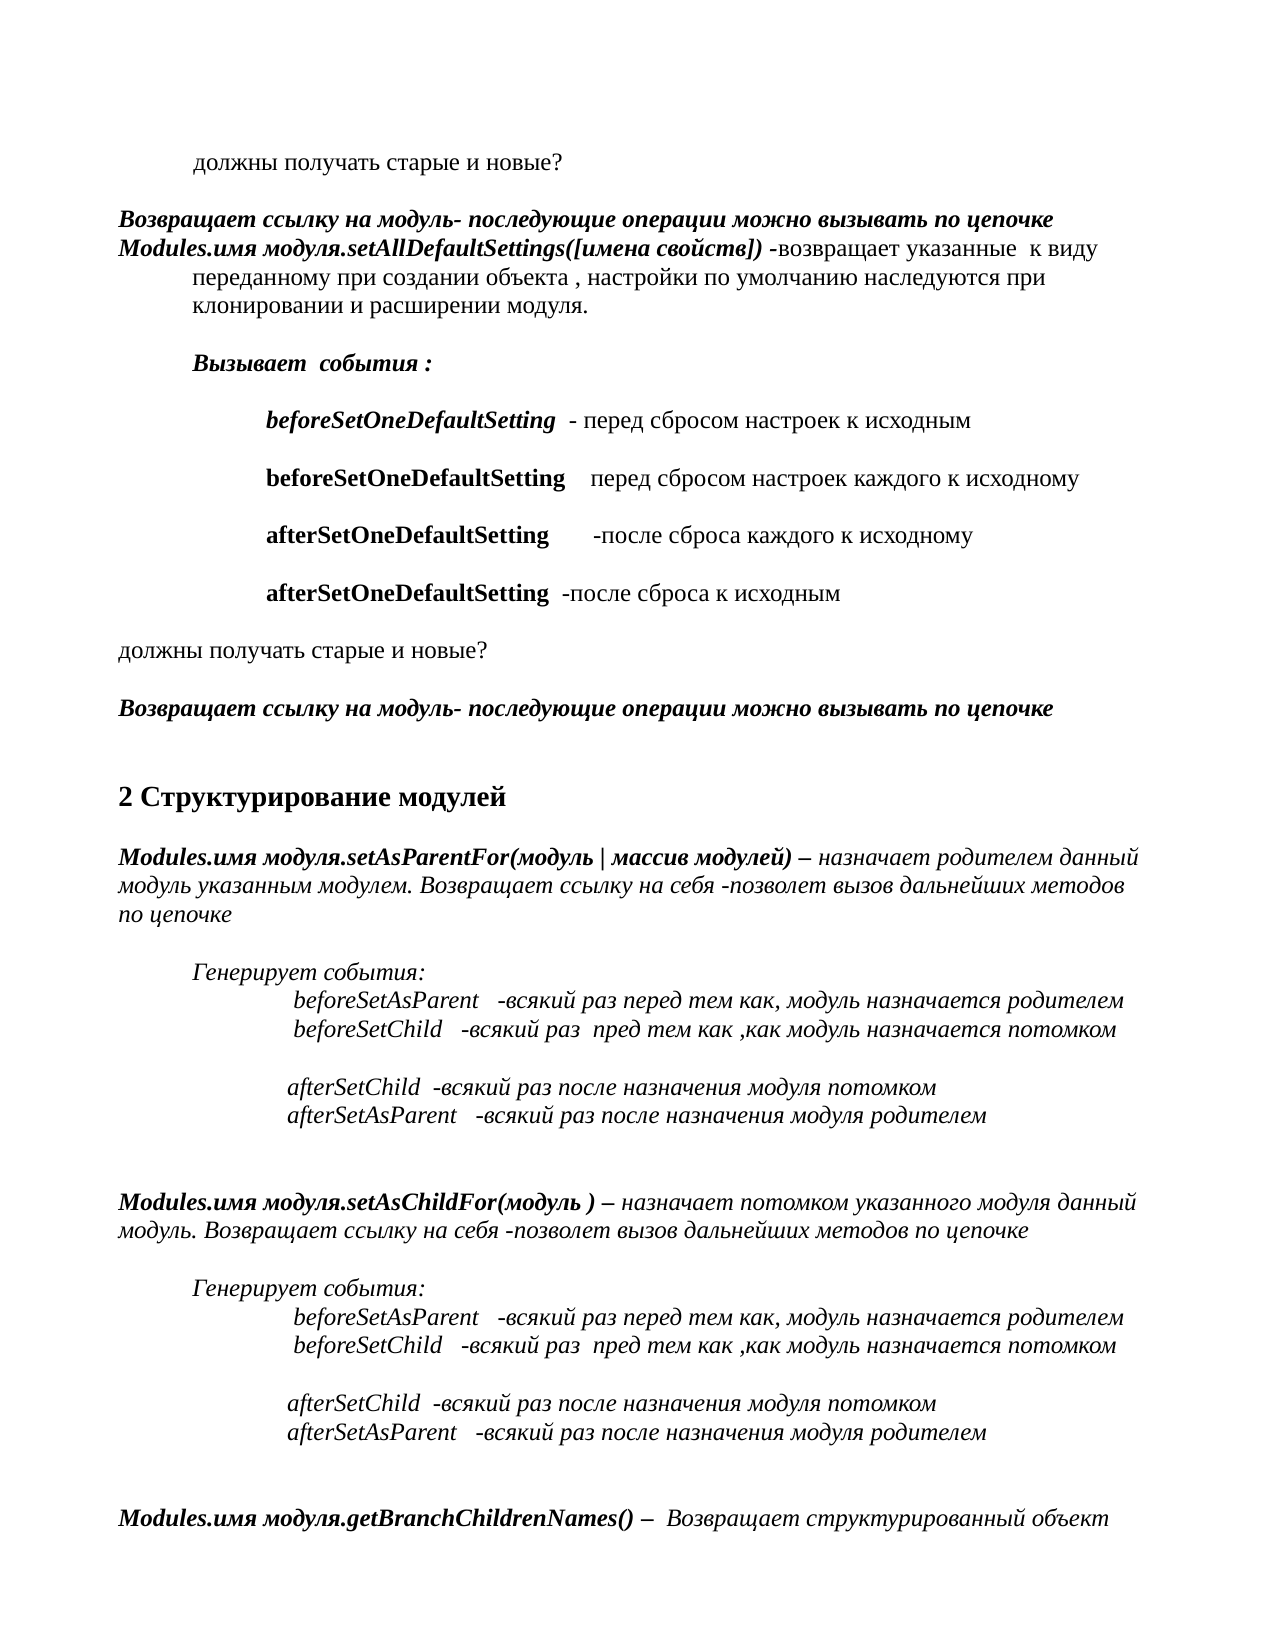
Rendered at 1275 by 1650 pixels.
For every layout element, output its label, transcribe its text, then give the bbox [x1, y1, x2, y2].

text Modules.имя модуля.setAsСhildFor(модуль ) – назначает потомком указанного модуля данный модуль. Возвращает ссылку на себя -позволет вызов дальнейших методов по цепочке Генерирует события: beforeSetAsParent -всякий раз перед тем как, модуль назначается родителем beforeSetСhild -всякий раз пред тем как ,как модуль назначается потомком [118, 1187, 1157, 1359]
text afterSetСhild -всякий раз после назначения модуля потомком afterSetAsParent -всякий раз после назначения модуля родителем [118, 1388, 1157, 1445]
text afterSetOneDefaultSetting -после сброса каждого к исходному afterSetOneDefaultSetting -после сброса к исходным должны получать старые и новые? [118, 521, 1157, 664]
text afterSetСhild -всякий раз после назначения модуля потомком afterSetAsParent -всякий раз после назначения модуля родителем [118, 1072, 1157, 1158]
text Возвращает ссылку на модуль- последующие операции можно вызывать по цепочке 2 Структурирование модулей Modules.имя модуля.setAsParentFor(модуль | массив модулей) – назначает родителем данный модуль указанным модулем. Возвращает ссылку на себя -позволет вызов дальнейших методов по цепочке Генерирует события: beforeSetAsParent -всякий раз перед тем как, модуль назначается родителем beforeSetСhild -всякий раз пред тем как ,как модуль назначается потомком [118, 693, 1157, 1043]
text beforeSetOneDefaultSetting - перед сбросом настроек к исходным [118, 406, 1157, 463]
text Modules.имя модуля.getBranchСhildrenNames() – Возвращает структурированный объект [118, 1503, 1157, 1532]
text должны получать старые и новые? Возвращает ссылку на модуль- последующие операции можно вызывать по цепочке Modules.имя модуля.setAllDefaultSettings([имена свойств]) -возвращает указанные к виду переданному при создании объекта , настройки по умолчанию наследуются при клонировании и расширении модуля. Вызывает события : [118, 118, 1157, 377]
text beforeSetOneDefaultSetting перед сбросом настроек каждого к исходному [118, 463, 1157, 492]
